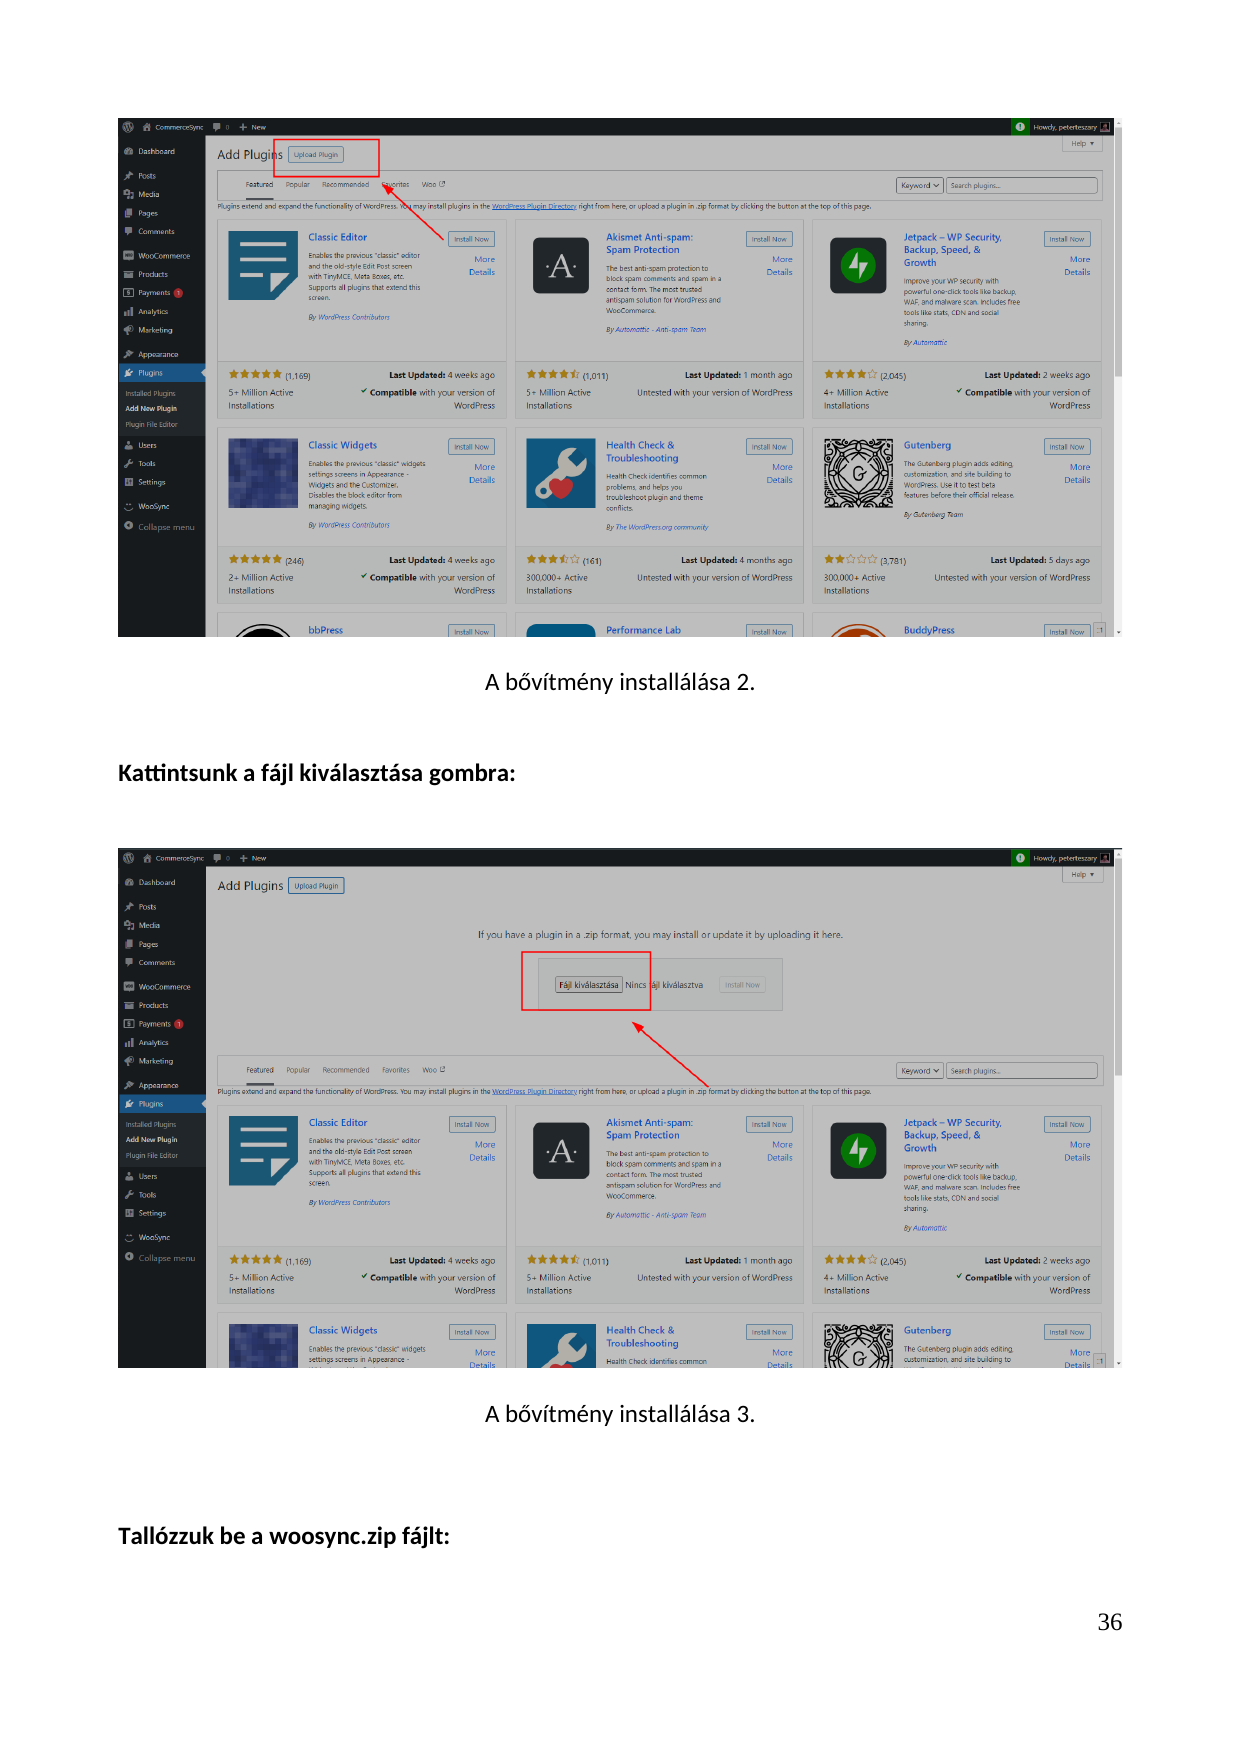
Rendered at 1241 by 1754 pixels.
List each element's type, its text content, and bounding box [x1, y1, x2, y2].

picture [118, 118, 1123, 637]
text Tallózzuk be a woosync.zip fájlt: [118, 1520, 1122, 1551]
text A bővítmény installálása 3. [118, 1398, 1122, 1428]
picture [118, 848, 1123, 1368]
text Kattintsunk a fájl kiválasztása gombra: [118, 757, 1122, 788]
text A bővítmény installálása 2. [118, 666, 1122, 696]
